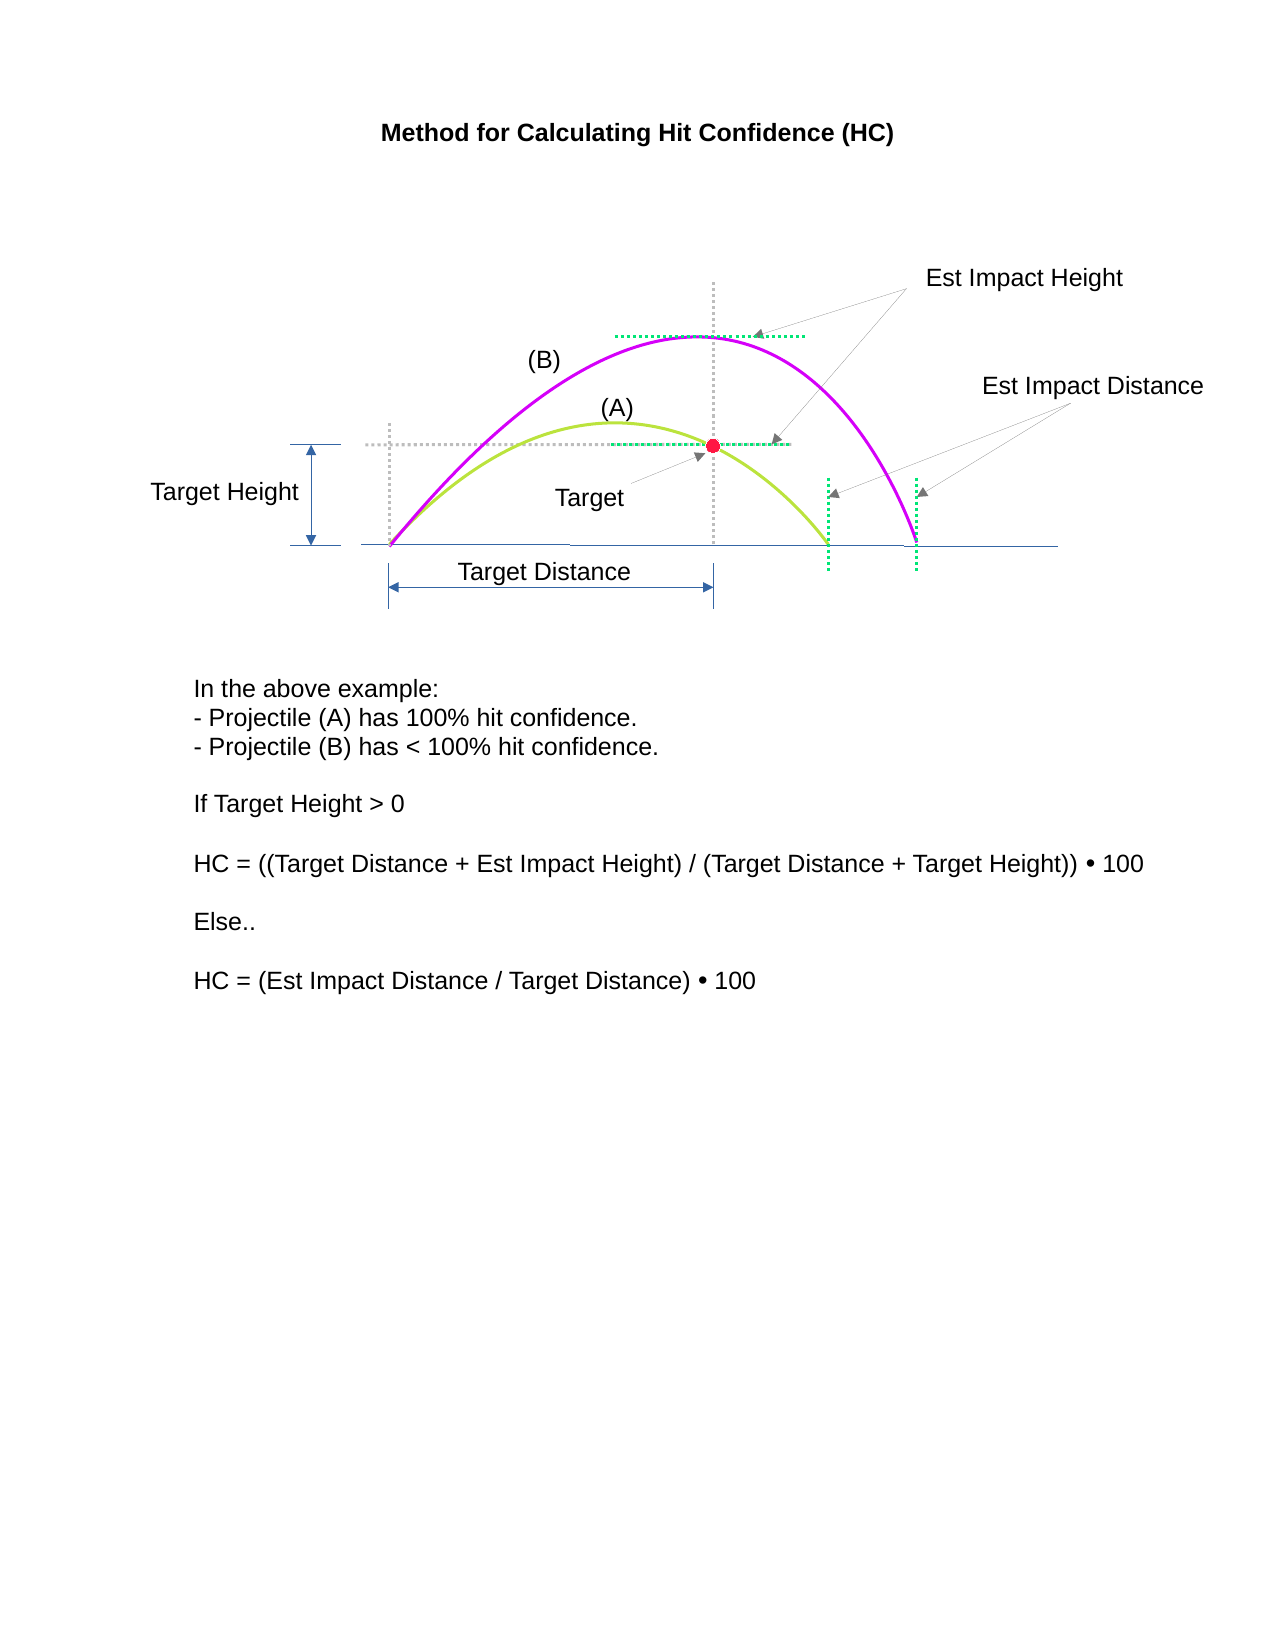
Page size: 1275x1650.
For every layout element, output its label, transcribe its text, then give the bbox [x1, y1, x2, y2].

text Method for Calculating Hit Confidence (HC) [118, 118, 1157, 147]
